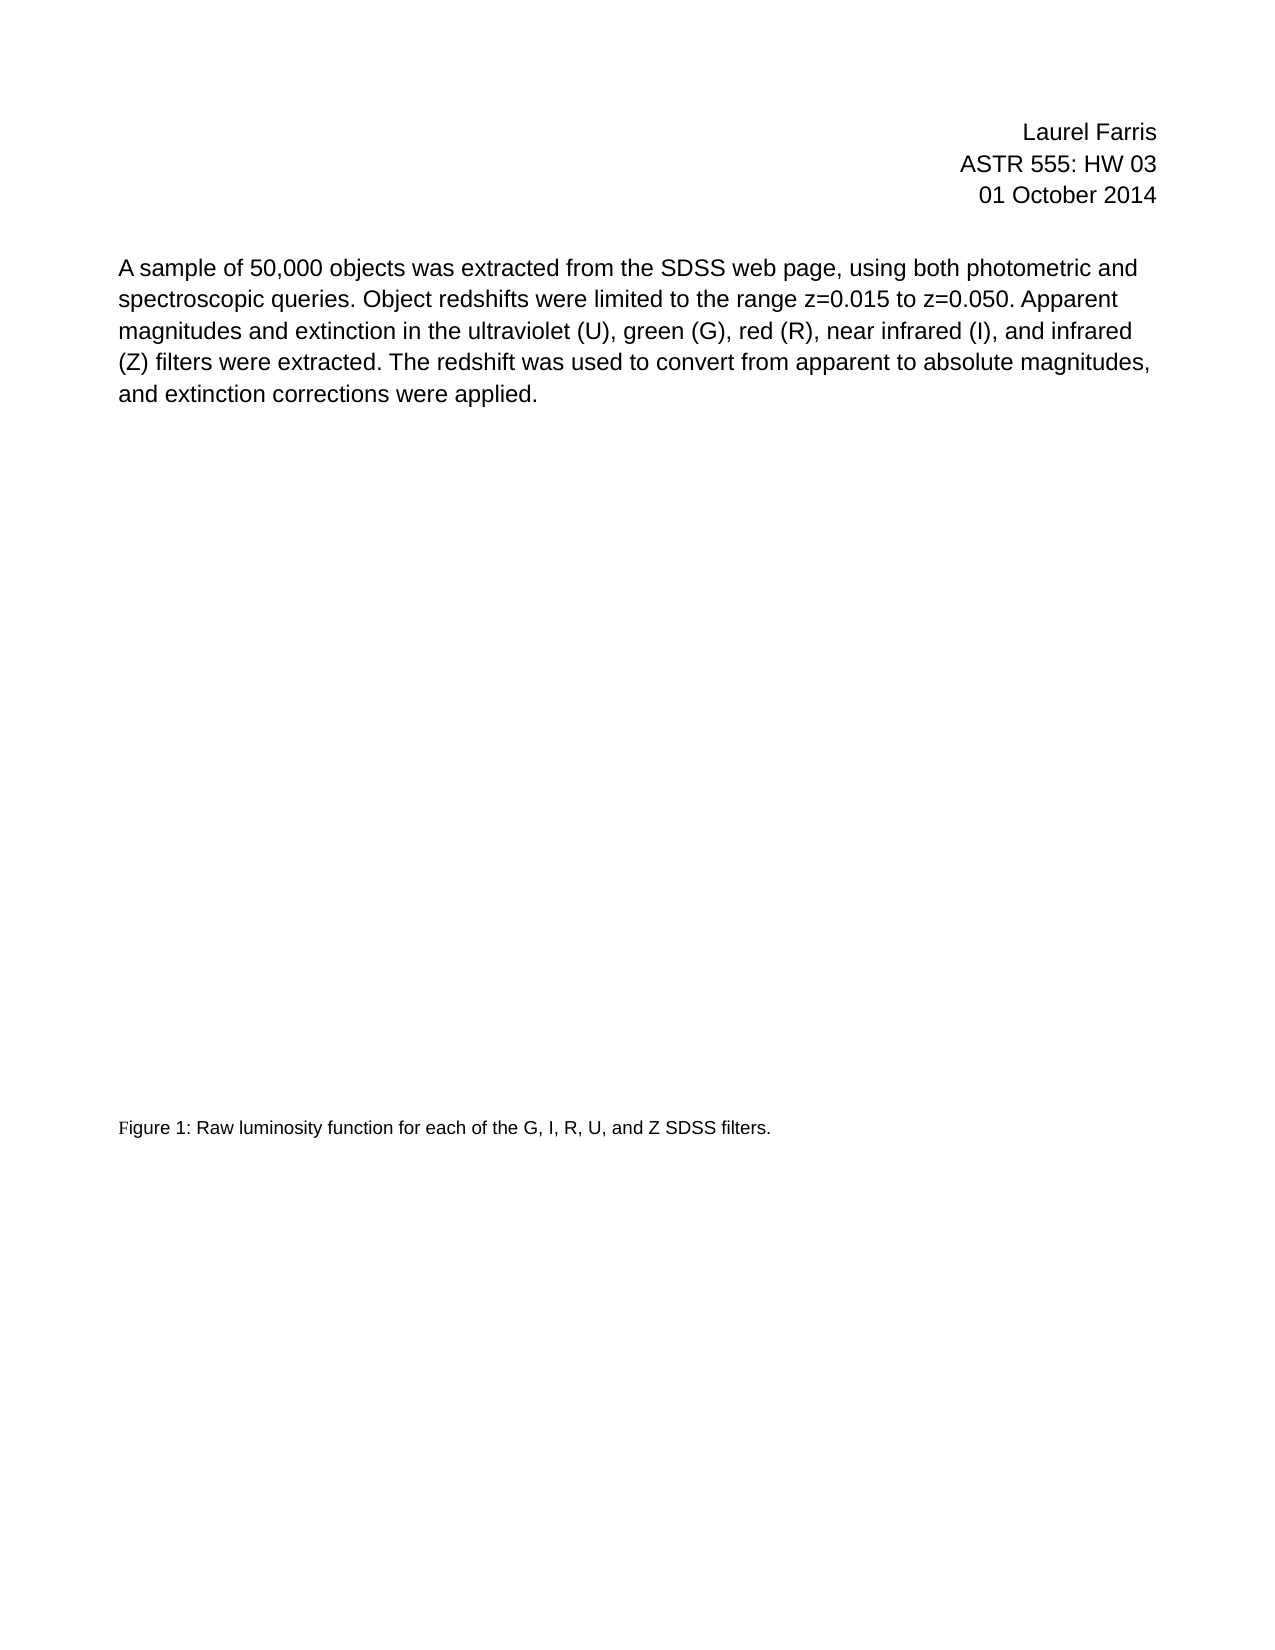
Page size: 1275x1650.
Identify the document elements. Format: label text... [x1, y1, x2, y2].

text 01 October 2014 [118, 181, 1157, 209]
text A sample of 50,000 objects was extracted from the SDSS web page, using both photometric and spectroscopic queries. Object redshifts were limited to the range z=0.015 to z=0.050. Apparent magnitudes and extinction in the ultraviolet (U), green (G), red (R), near infrared (I), and infrared (Z) filters were extracted. The redshift was used to convert from apparent to absolute magnitudes, and extinction corrections were applied. [118, 254, 1157, 407]
text Laurel Farris [118, 118, 1157, 146]
text Figure 1: Raw luminosity function for each of the G, I, R, U, and Z SDSS filters. [118, 1117, 1157, 1138]
text ASTR 555: HW 03 [118, 149, 1157, 177]
